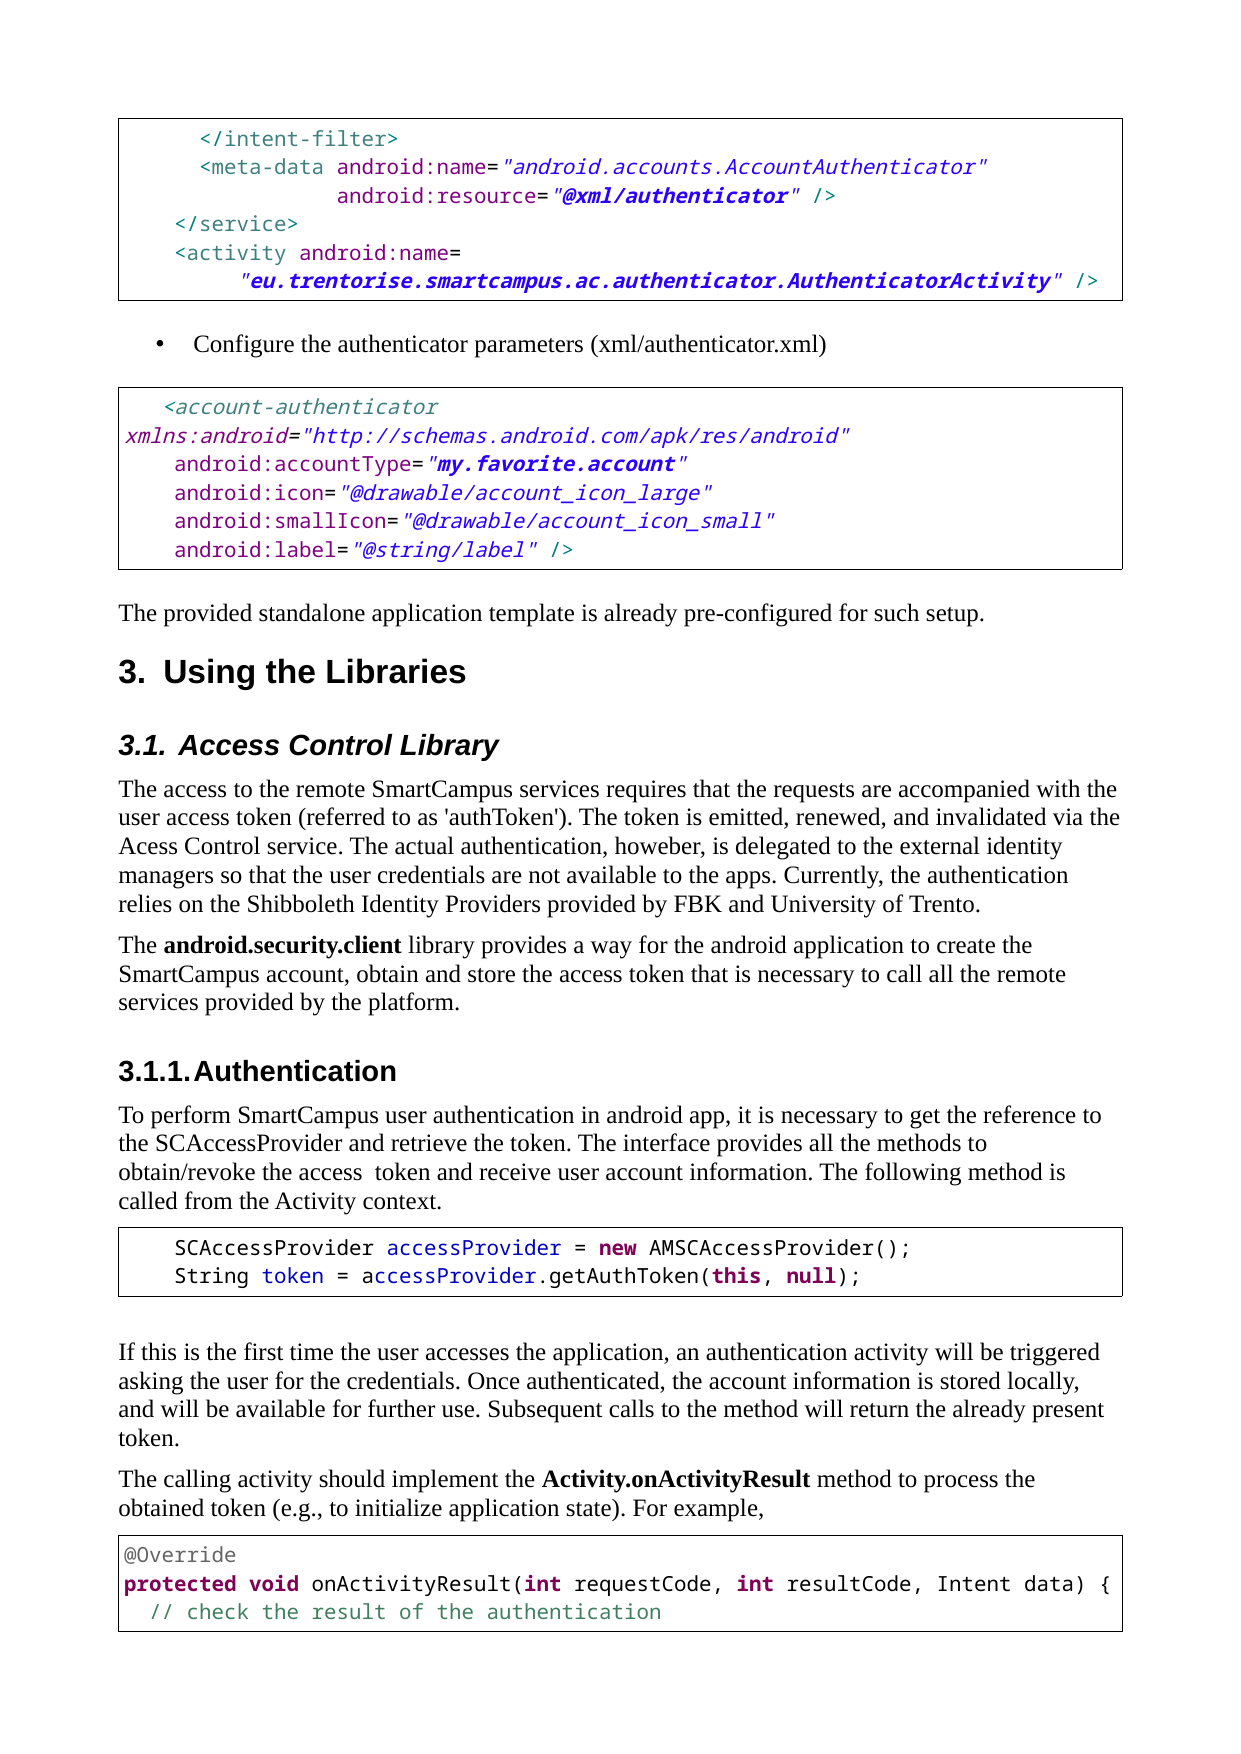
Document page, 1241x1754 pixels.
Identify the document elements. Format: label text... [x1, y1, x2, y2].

subtitle 3.1. Access Control Library [118, 728, 1122, 761]
table_header </intent-filter> <meta-data android:name="android.accounts.AccountAuthenticator" android:resource="@xml/authenticator" /> </service> <activity android:name= "eu.trentorise.smartcampus.ac.authenticator.AuthenticatorActivity" /> [119, 119, 1122, 300]
text The provided standalone application template is already pre-configured for such setup. [118, 598, 1122, 626]
table_header <account-authenticator xmlns:android="http://schemas.android.com/apk/res/android" android:accountType="my.favorite.account" android:icon="@drawable/account_icon_large" android:smallIcon="@drawable/account_icon_small" android:label="@string/label" /> [119, 388, 1122, 569]
list Configure the authenticator parameters (xml/authenticator.xml) [156, 329, 1122, 358]
table_header SCAccessProvider accessProvider = new AMSCAccessProvider(); String token = accessProvider.getAuthToken(this, null); [119, 1228, 1122, 1296]
text The access to the remote SmartCampus services requires that the requests are accompanied with the user access token (referred to as 'authToken'). The token is emitted, renewed, and invalidated via the Acess Control service. The actual authentication, howeber, is delegated to the external identity managers so that the user credentials are not available to the apps. Currently, the authentication relies on the Shibboleth Identity Providers provided by FBK and University of Trento. [118, 774, 1122, 917]
subtitle 3. Using the Libraries [118, 651, 1122, 690]
text The calling activity should implement the Activity.onActivityResult method to process the obtained token (e.g., to initialize application state). For example, [118, 1464, 1122, 1522]
text If this is the first time the user accesses the application, an authentication activity will be triggered asking the user for the credentials. Once authenticated, the account information is stored locally, and will be available for further use. Subsequent calls to the method will return the already present token. [118, 1337, 1122, 1452]
text The android.security.client library provides a way for the android application to create the SmartCampus account, obtain and store the access token that is necessary to call all the remote services provided by the platform. [118, 930, 1122, 1016]
table_header @Override protected void onActivityResult(int requestCode, int resultCode, Intent data) { // check the result of the authentication [119, 1536, 1122, 1631]
text To perform SmartCampus user authentication in android app, it is necessary to get the reference to the SCAccessProvider and retrieve the token. The interface provides all the methods to obtain/revoke the access token and receive user account information. The following method is called from the Activity context. [118, 1100, 1122, 1215]
subtitle 3.1.1. Authentication [118, 1054, 1122, 1087]
